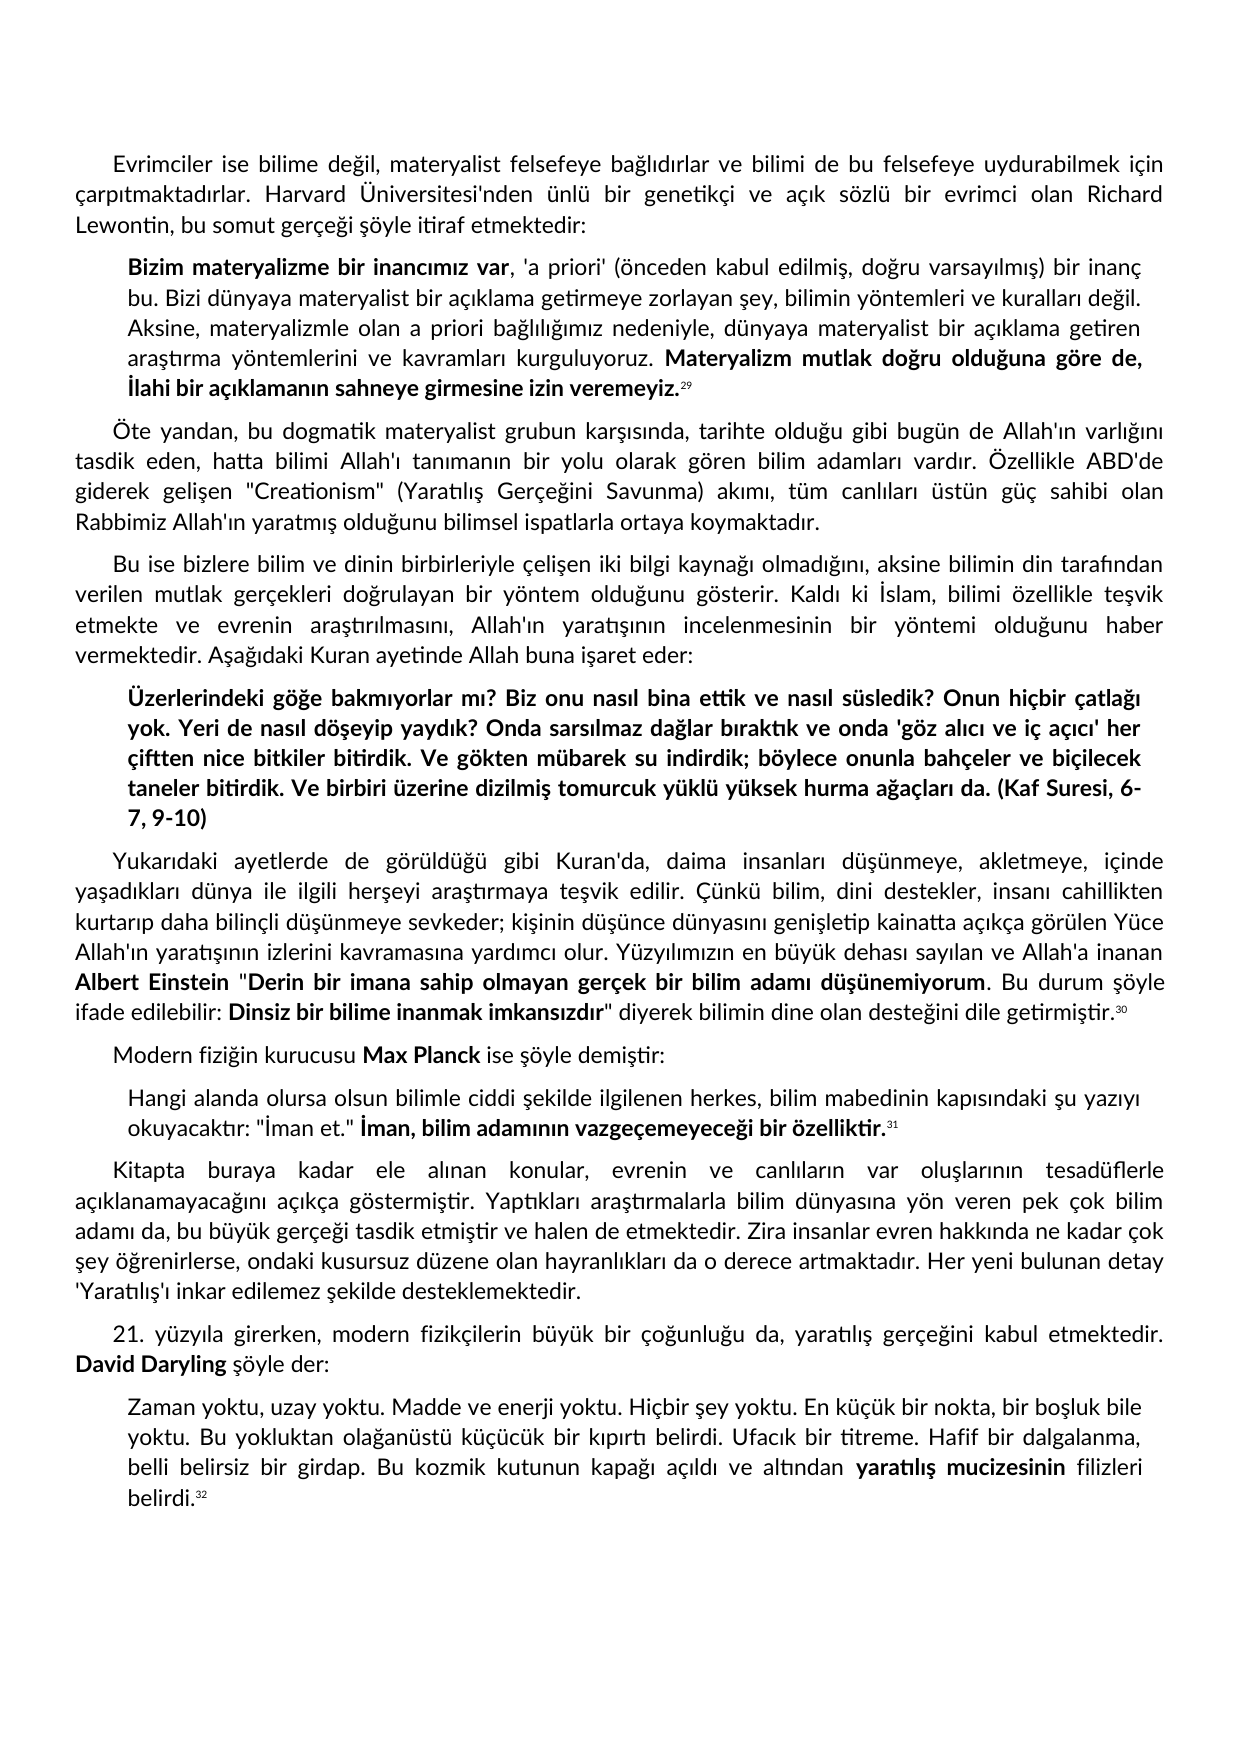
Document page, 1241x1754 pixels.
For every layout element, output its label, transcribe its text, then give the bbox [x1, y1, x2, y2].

text Hangi alanda olursa olsun bilimle ciddi şekilde ilgilenen herkes, bilim mabedinin kapısındaki şu yazıyı okuyacaktır: "İman et." İman, bilim adamının vazgeçemeyeceği bir özelliktir.31 [127, 1083, 1143, 1141]
text Modern fiziğin kurucusu Max Planck ise şöyle demiştir: [75, 1041, 1165, 1068]
text Bizim materyalizme bir inancımız var, 'a priori' (önceden kabul edilmiş, doğru varsayılmış) bir inanç bu. Bizi dünyaya materyalist bir açıklama getirmeye zorlayan şey, bilimin yöntemleri ve kuralları değil. Aksine, materyalizmle olan a priori bağlılığımız nedeniyle, dünyaya materyalist bir açıklama getiren araştırma yöntemlerini ve kavramları kurguluyoruz. Materyalizm mutlak doğru olduğuna göre de, İlahi bir açıklamanın sahneye girmesine izin veremeyiz.29 [127, 253, 1143, 401]
text 21. yüzyıla girerken, modern fizikçilerin büyük bir çoğunluğu da, yaratılış gerçeğini kabul etmektedir. David Daryling şöyle der: [75, 1320, 1165, 1377]
text Bu ise bizlere bilim ve dinin birbirleriyle çelişen iki bilgi kaynağı olmadığını, aksine bilimin din tarafından verilen mutlak gerçekleri doğrulayan bir yöntem olduğunu gösterir. Kaldı ki İslam, bilimi özellikle teşvik etmekte ve evrenin araştırılmasını, Allah'ın yaratışının incelenmesinin bir yöntemi olduğunu haber vermektedir. Aşağıdaki Kuran ayetinde Allah buna işaret eder: [75, 550, 1165, 668]
text Öte yandan, bu dogmatik materyalist grubun karşısında, tarihte olduğu gibi bugün de Allah'ın varlığını tasdik eden, hatta bilimi Allah'ı tanımanın bir yolu olarak gören bilim adamları vardır. Özellikle ABD'de giderek gelişen "Creationism" (Yaratılış Gerçeğini Savunma) akımı, tüm canlıları üstün güç sahibi olan Rabbimiz Allah'ın yaratmış olduğunu bilimsel ispatlarla ortaya koymaktadır. [75, 417, 1165, 535]
text Yukarıdaki ayetlerde de görüldüğü gibi Kuran'da, daima insanları düşünmeye, akletmeye, içinde yaşadıkları dünya ile ilgili herşeyi araştırmaya teşvik edilir. Çünkü bilim, dini destekler, insanı cahillikten kurtarıp daha bilinçli düşünmeye sevkeder; kişinin düşünce dünyasını genişletip kainatta açıkça görülen Yüce Allah'ın yaratışının izlerini kavramasına yardımcı olur. Yüzyılımızın en büyük dehası sayılan ve Allah'a inanan Albert Einstein "Derin bir imana sahip olmayan gerçek bir bilim adamı düşünemiyorum. Bu durum şöyle ifade edilebilir: Dinsiz bir bilime inanmak imkansızdır" diyerek bilimin dine olan desteğini dile getirmiştir.30 [75, 847, 1165, 1025]
text Zaman yoktu, uzay yoktu. Madde ve enerji yoktu. Hiçbir şey yoktu. En küçük bir nokta, bir boşluk bile yoktu. Bu yokluktan olağanüstü küçücük bir kıpırtı belirdi. Ufacık bir titreme. Hafif bir dalgalanma, belli belirsiz bir girdap. Bu kozmik kutunun kapağı açıldı ve altından yaratılış mucizesinin filizleri belirdi.32 [127, 1393, 1143, 1511]
text Kitapta buraya kadar ele alınan konular, evrenin ve canlıların var oluşlarının tesadüflerle açıklanamayacağını açıkça göstermiştir. Yaptıkları araştırmalarla bilim dünyasına yön veren pek çok bilim adamı da, bu büyük gerçeği tasdik etmiştir ve halen de etmektedir. Zira insanlar evren hakkında ne kadar çok şey öğrenirlerse, ondaki kusursuz düzene olan hayranlıkları da o derece artmaktadır. Her yeni bulunan detay 'Yaratılış'ı inkar edilemez şekilde desteklemektedir. [75, 1156, 1165, 1304]
text Üzerlerindeki göğe bakmıyorlar mı? Biz onu nasıl bina ettik ve nasıl süsledik? Onun hiçbir çatlağı yok. Yeri de nasıl döşeyip yaydık? Onda sarsılmaz dağlar bıraktık ve onda 'göz alıcı ve iç açıcı' her çiftten nice bitkiler bitirdik. Ve gökten mübarek su indirdik; böylece onunla bahçeler ve biçilecek taneler bitirdik. Ve birbiri üzerine dizilmiş tomurcuk yüklü yüksek hurma ağaçları da. (Kaf Suresi, 6-7, 9-10) [127, 683, 1143, 832]
text Evrimciler ise bilime değil, materyalist felsefeye bağlıdırlar ve bilimi de bu felsefeye uydurabilmek için çarpıtmaktadırlar. Harvard Üniversitesi'nden ünlü bir genetikçi ve açık sözlü bir evrimci olan Richard Lewontin, bu somut gerçeği şöyle itiraf etmektedir: [75, 150, 1165, 238]
